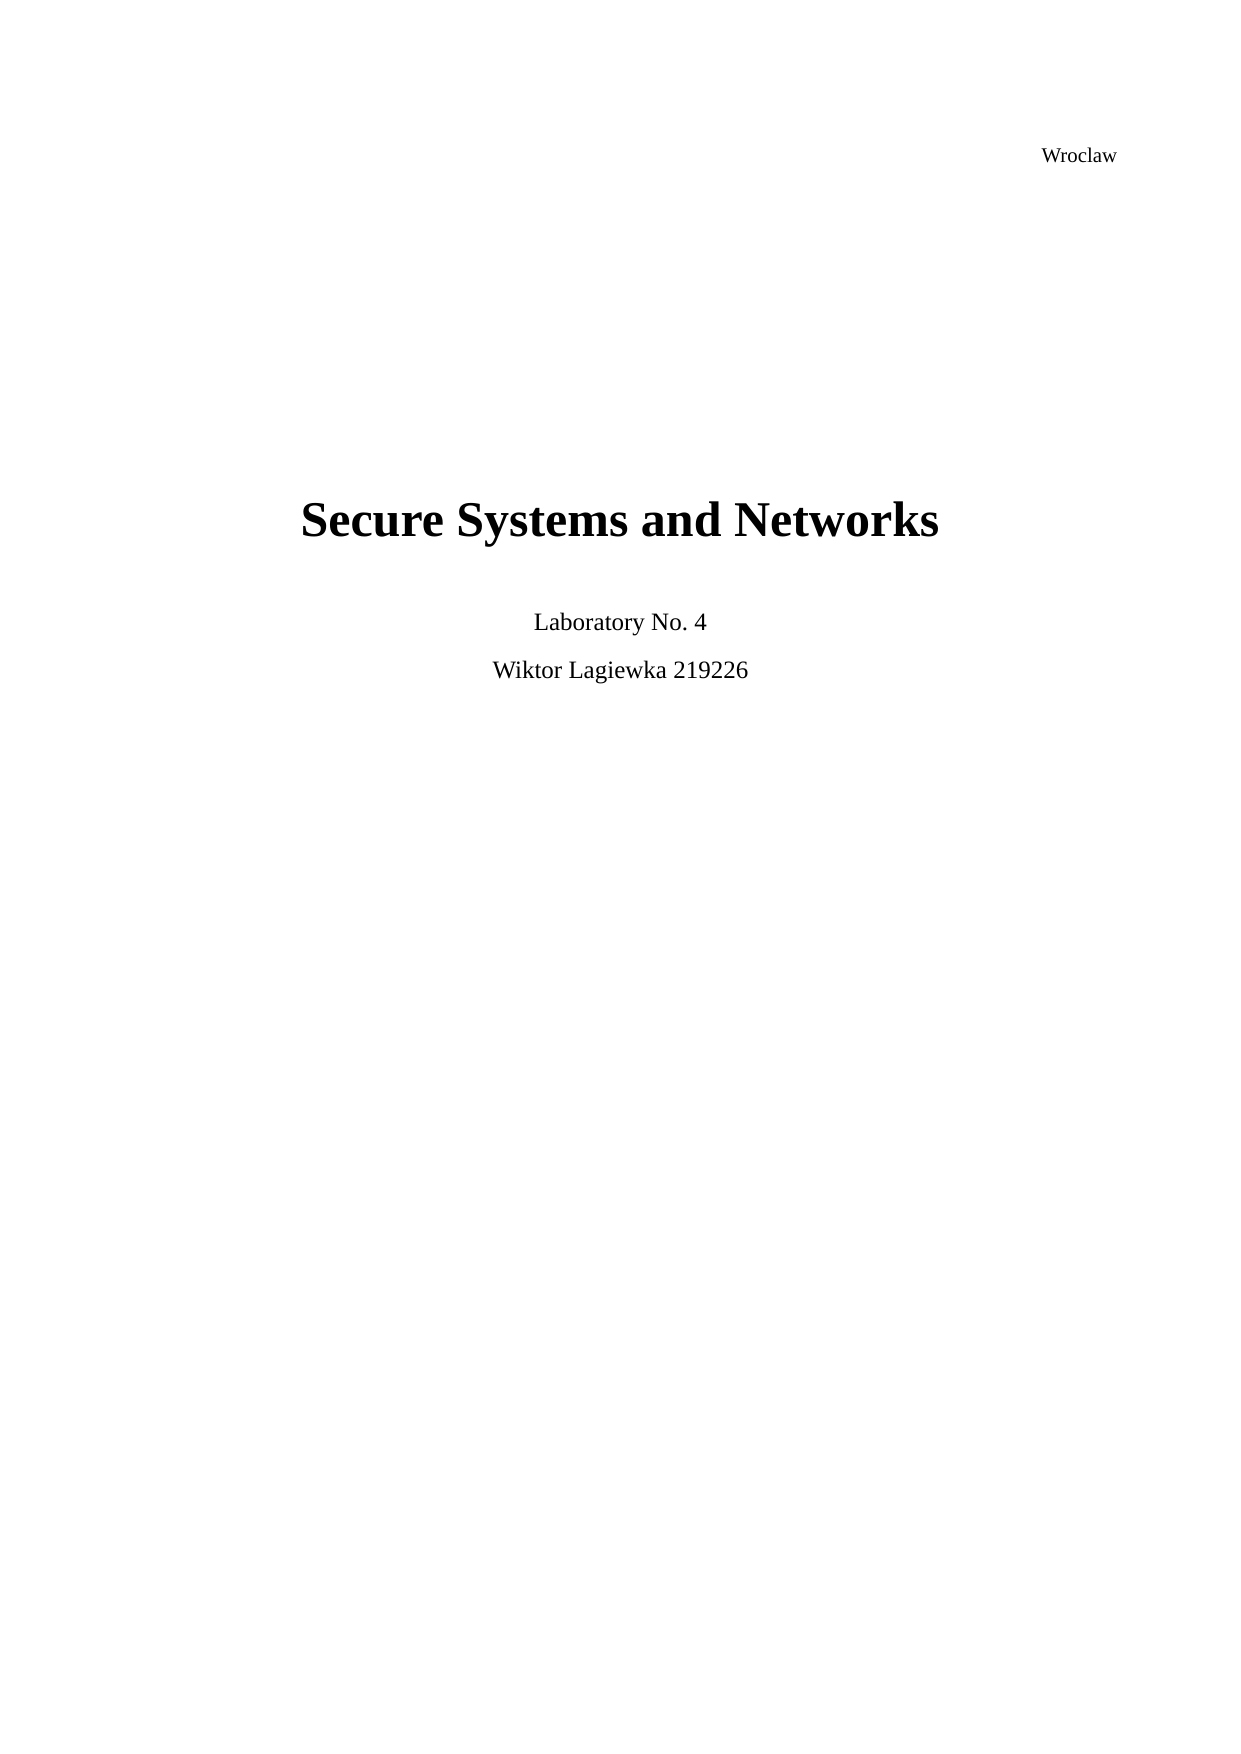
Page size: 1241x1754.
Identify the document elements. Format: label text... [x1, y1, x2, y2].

subtitle Wroclaw [118, 143, 1122, 167]
subtitle Secure Systems and Networks [118, 490, 1122, 547]
text Laboratory No. 4 [118, 607, 1122, 636]
text Wiktor Lagiewka 219226 [118, 655, 1122, 684]
